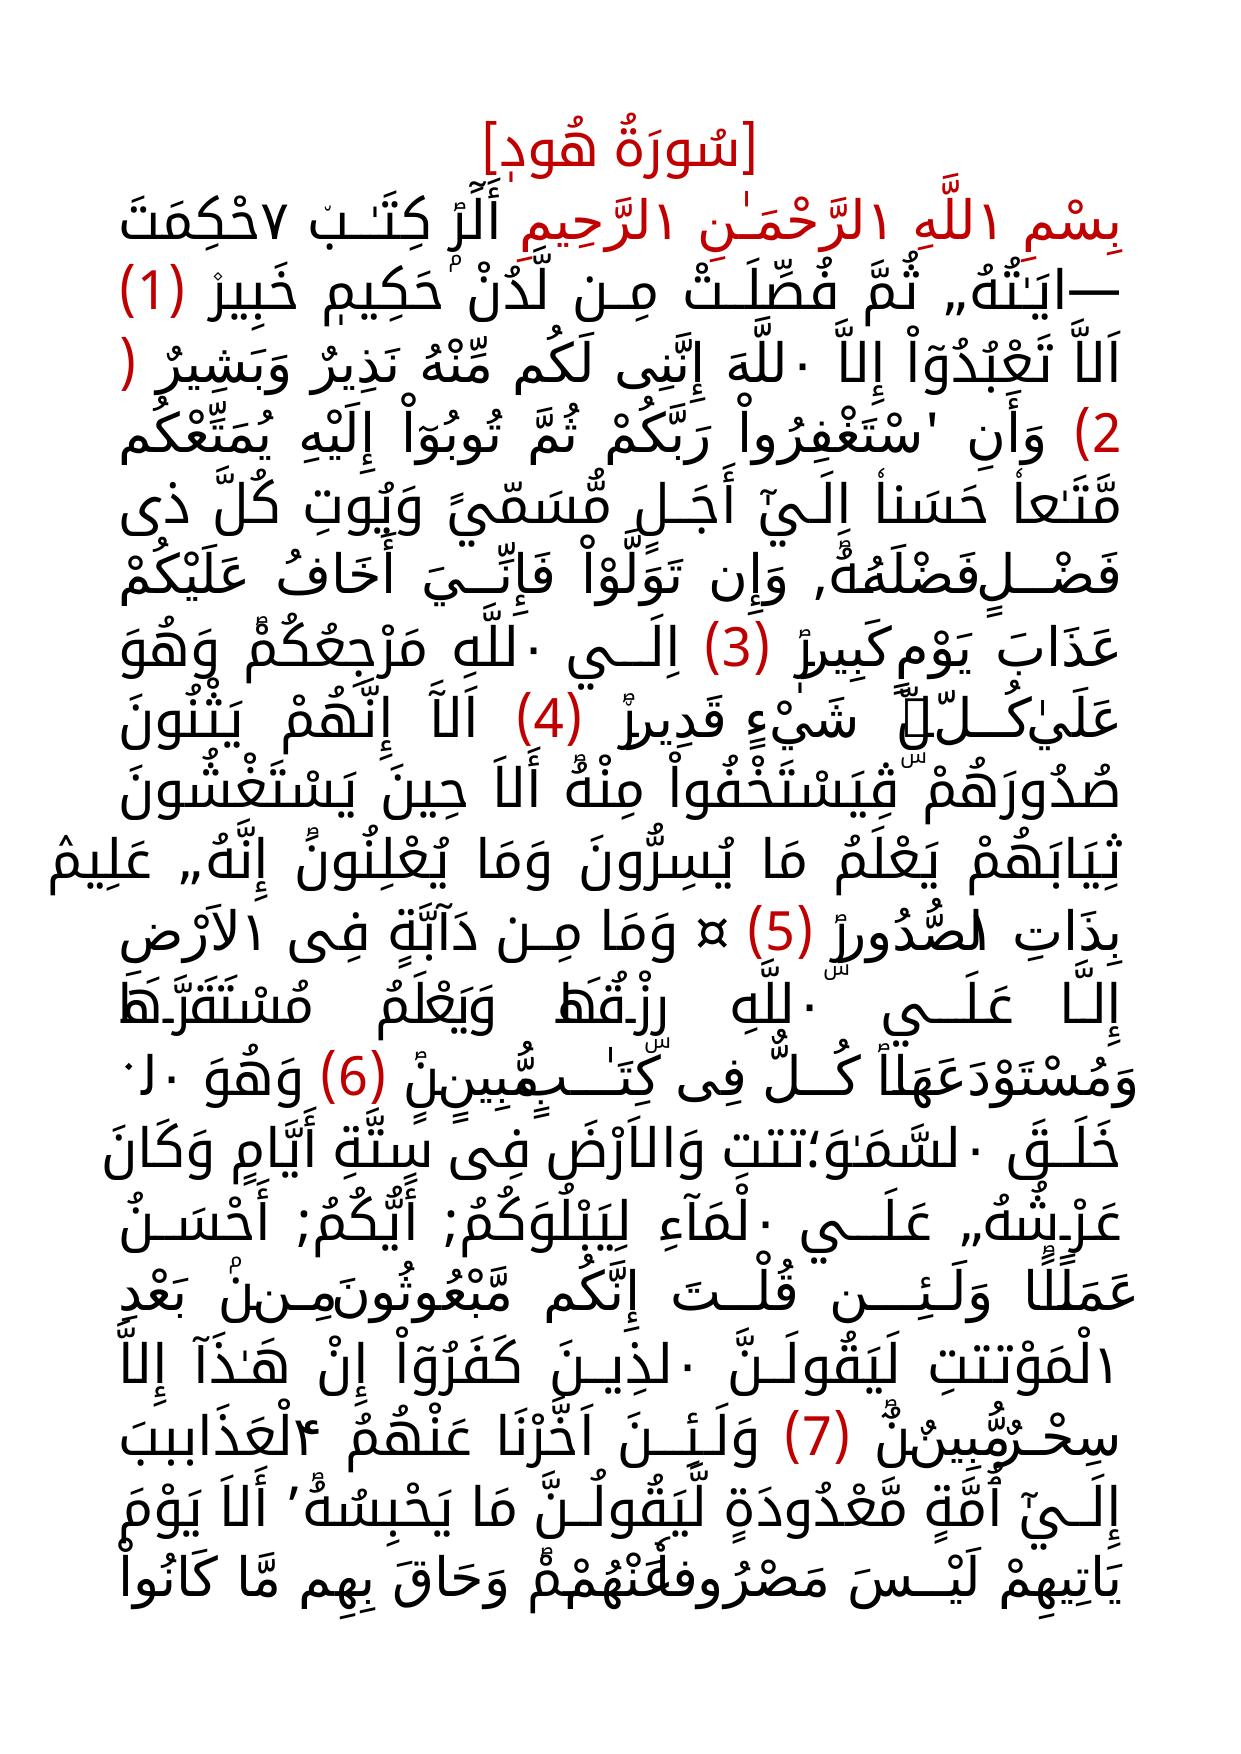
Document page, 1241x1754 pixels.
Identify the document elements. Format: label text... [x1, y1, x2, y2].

text بِسْمِ ۱للَّهِ ۱لرَّحْمَـٰنِ ۱لرَّحِيمِ أَلَٓرۭؐ كِتَـٰــب٘ ۷حْكِمَتَ —ايَـٰتُهُ„ ثُمَّ فُصِّلَــتْ مِــن لَّدُنْ حَكِيمٖ خَبِير۫ (1) اَلاَّ تَعْبُدُوٓاْ إِلاَّ ۰للَّهَ إِنَّنِى لَكُم مِّنْهُ نَذِيرٌ وَبَشِيرٌ (2) وَأَنِ 'سْتَغْفِرُواْ رَبَّكُمْ ثُمَّ تُوبُوٓاْ إِلَيْهِ يُمَتِّعْكُم مَّتَـٰعاٗ حَسَناٗ اِلَـيٰٓ أَجَــلٍ مُّسَمّيً وَيُوتِ كُلَّ ذى فَضْــلٍ فَضْلَهُؐ, وَإِن تَوَلَّوْاْ فَإِنِّــيَ أَخَافُ عَلَيْكُمْ عَذَابَ يَوْمٍ كَبِيرٖؐ (3) اِلَــي ۰للَّهِ مَرْجِعُكُمْؐ وَهُوَ عَلَيٰ كُــلّۣ شَيْءٍ قَدِير٘ؐ (4) اَلآَ إِنَّهُمْ يَثْنُونَ صُدُورَهُمْ ڤِيَسْتَخْفُواْ مِنْهُؐ أَلاَ حِينَ يَسْتَغْشُونَ ثِيَابَهُمْ يَعْلَمُ مَا يُسِرُّونَ وَمَا يُعْلِنُونَؐ إِنَّهُ„ عَلِيمٛ بِذَاتِ ۱لصُّدُورۣؐ (5) ¤ وَمَا مِــن دَآبَّةٍ فِى ۱لاَرْضِ إِلاَّ عَلَــي ۰للَّهِ رۣزْقُهَا وَيَعْلَمُ مُسْتَقَرَّهَا وَمُسْتَوْدَعَهَاؐ كُــلٌّ فِى كِتَـٰــبٍ مُّبِينٍؐ (6) وَهُوَ ۰ﻟ﮲ خَلَــقَ ۰لسَّمَـٰوَ؛تتتِ وَالاَرْضَ فِى سِتَّةِ أَيَّامٍ وَكَانَ عَرْشُهُ„ عَلَــي ۰لْمَآءِ لِيَبْلُوَكُمُ; أَيُّكُمُ; أَحْسَــنُ عَمَلًؐا وَلَـئِـــن قُلْــتَ إِنَّكُم مَّبْعُوثُونَ مِـنۢ بَعْدِ ۱لْمَوْتتتِ لَيَقُولَــنَّ ۰لذِيــنَ كَفَرُوٓاْ إِنْ هَـٰذَآ إِلاَّ سِحْـرٌ مُّبِينٌؐ (7) وَلَـئِـــنَ اَخَّرْنَا عَنْهُمُ ۴لْعَذَابببَ إِلَــيٰٓ ٱُمَّةٍ مَّعْدُودَةٍ لَّيَقُولُــنَّ مَا يَحْبِسُهُؐ’ أَلاَ يَوْمَ يَاتِيهِمْ لَيْــسَ مَصْرُوفاٗ عَنْهُمْؐ وَحَاقَ بِهِم مَّا كَانُواْ بِهِ” يَسْتَهْزۣءُونَؐ (8) وَلَـئِــنَ اَذَقْنَا ۰لِانسَـٰــنَ مِنَّا رَحْمَةً ثُمَّ نَزَعْنَـٰهَا مِنْهُ إِنَّهُ„ لَيَـُٔوسسسٌ كَفُورٌؐ (9) وَلَـئِـــنَ اَذَقْنَـٰهُ نَعْمَآءَ بَعْدَ ضَرَّآءَ مَسَّتْهُ لَيَقُولَــنَّ ذَهَــبَ ۰لسَّيِّـَٔاتتتُ عَنِّــيَؐ إِنَّهُ„ لَفَرۣحٌ فَخُور٘ؐ (10) اِلاَّ ۰لذِيــنَ صَبَرُواْ وَعَمِلُواْ ۴ڤصَّـٰڤِحَـٰــتِ ٱُوْلَئِــكَ لَهُم مَّغْفِرَةٌ وَأَجْرٌ كَبِيرٌؐ (11) فَلَعَلَّــكَ تَارۣكككٛ بَعْــضَ مَا يُوحۭيٰٓ إِلَيْكَ وَضَآئِقٛ بِهِ” صَدْرُكككَ أَنْ يَّقُولُواْ لَوْلآَ ٱُنزۣلَ عَلَيْهِ كَنز٘ اَوْ جَآءَ مَعَهُ„ مَلَــك٘ؐ اِنَّمَآ أَنــتَ نَذِيرٌؐ وَ اللَّهُ عَلَــيٰ كُــلّۣ شَيْءٍ [118, 189, 1122, 1619]
subtitle [سُورَةُ هُودٖ] [118, 118, 1122, 189]
